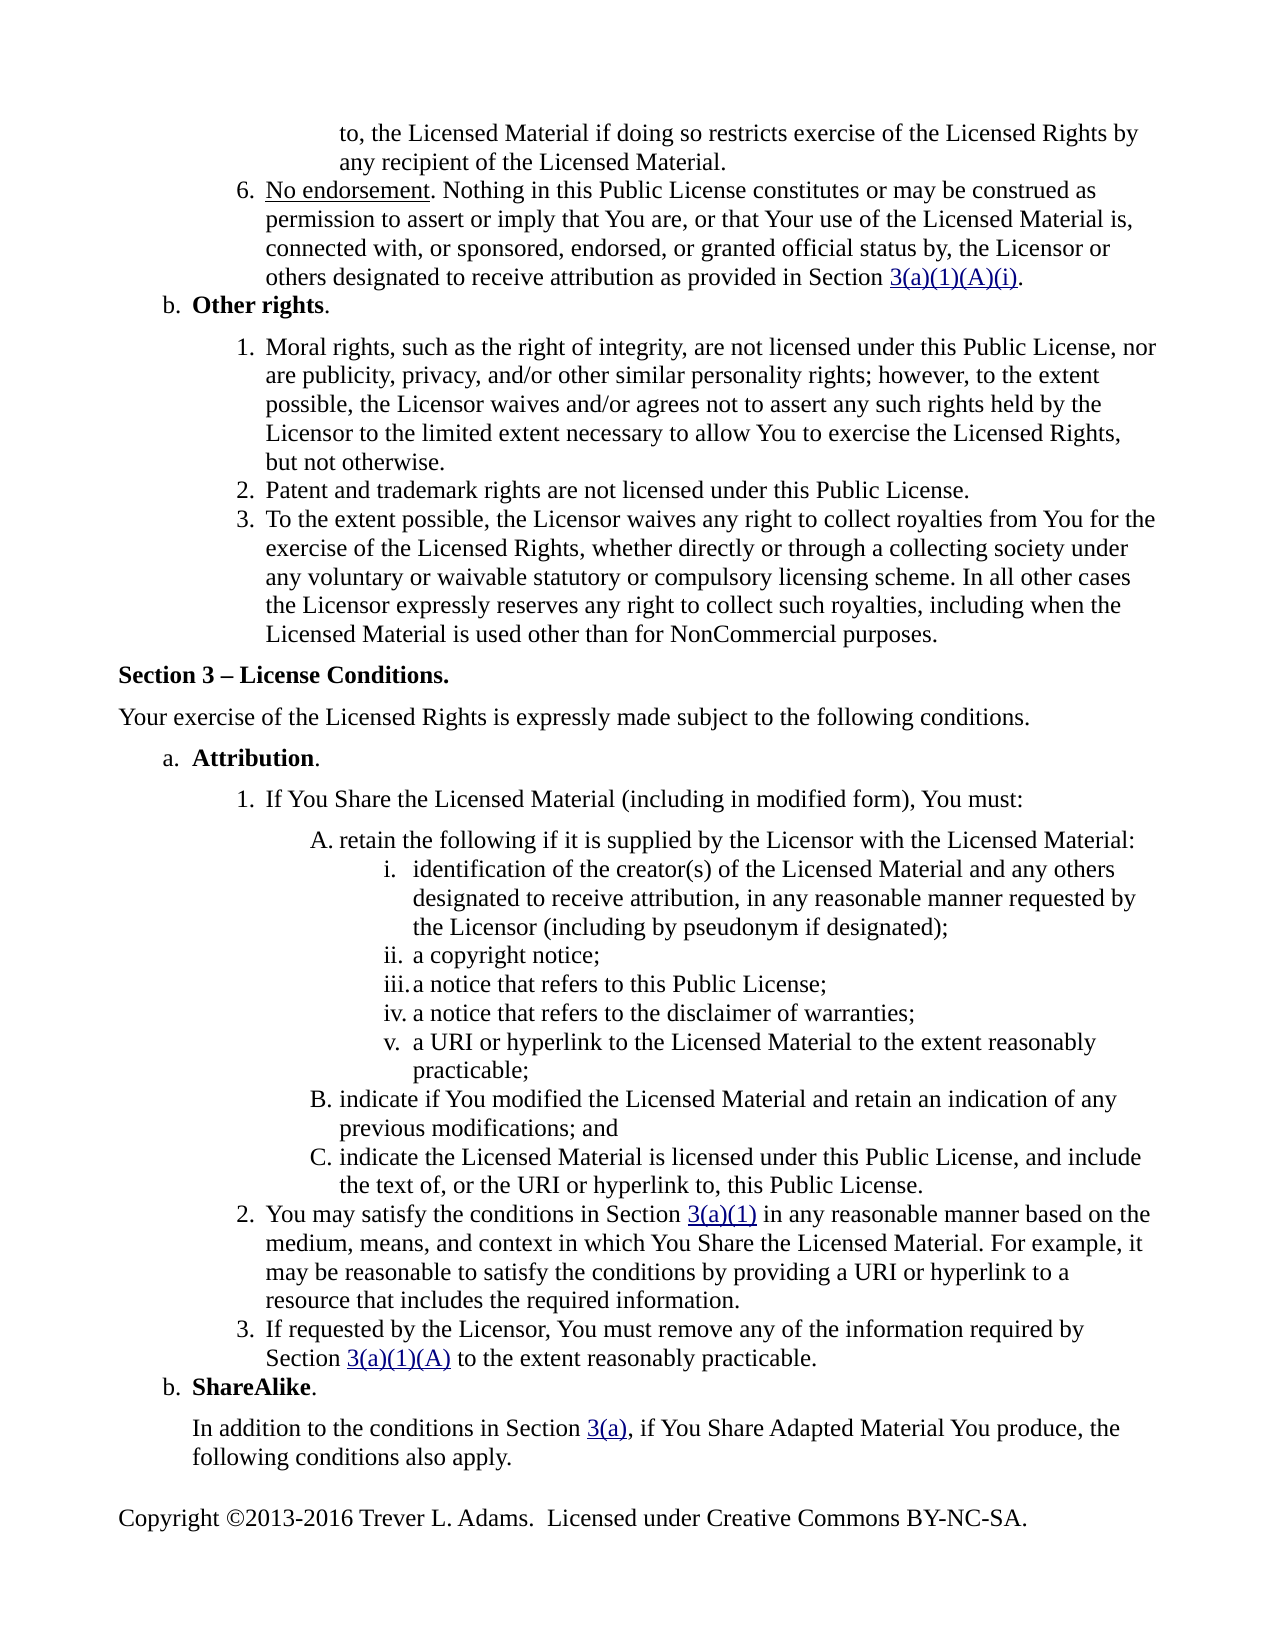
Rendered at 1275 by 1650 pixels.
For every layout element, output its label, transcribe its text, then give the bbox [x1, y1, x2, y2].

list Patent and trademark rights are not licensed under this Public License. [236, 476, 1157, 504]
list Moral rights, such as the right of integrity, are not licensed under this Public License, nor are publicity, privacy, and/or other similar personality rights; however, to the extent possible, the Licensor waives and/or agrees not to assert any such rights held by the Licensor to the limited extent necessary to allow You to exercise the Licensed Rights, but not otherwise. [236, 332, 1157, 476]
list Attribution. [162, 743, 1157, 772]
list You may satisfy the conditions in Section 3(a)(1) in any reasonable manner based on the medium, means, and context in which You Share the Licensed Material. For example, it may be reasonable to satisfy the conditions by providing a URI or hyperlink to a resource that includes the required information. [236, 1199, 1157, 1314]
list a notice that refers to this Public License; [383, 969, 1157, 998]
list a notice that refers to the disclaimer of warranties; [383, 998, 1157, 1027]
list Other rights. [162, 291, 1157, 319]
list a copyright notice; [383, 941, 1157, 969]
list If You Share the Licensed Material (including in modified form), You must: [236, 784, 1157, 813]
list ShareAlike. [162, 1372, 1157, 1401]
list No endorsement. Nothing in this Public License constitutes or may be construed as permission to assert or imply that You are, or that Your use of the Licensed Material is, connected with, or sponsored, endorsed, or granted official status by, the Licensor or others designated to receive attribution as provided in Section 3(a)(1)(A)(i). [236, 176, 1157, 291]
list To the extent possible, the Licensor waives any right to collect royalties from You for the exercise of the Licensed Rights, whether directly or through a collecting society under any voluntary or waivable statutory or compulsory licensing scheme. In all other cases the Licensor expressly reserves any right to collect such royalties, including when the Licensed Material is used other than for NonCommercial purposes. [236, 504, 1157, 648]
text Your exercise of the Licensed Rights is expressly made subject to the following conditions. [118, 702, 1157, 731]
list identification of the creator(s) of the Licensed Material and any others designated to receive attribution, in any reasonable manner requested by the Licensor (including by pseudonym if designated); [383, 854, 1157, 941]
list to, the Licensed Material if doing so restricts exercise of the Licensed Rights by any recipient of the Licensed Material. [309, 118, 1157, 176]
list retain the following if it is supplied by the Licensor with the Licensed Material: [309, 826, 1157, 854]
list indicate if You modified the Licensed Material and retain an indication of any previous modifications; and [309, 1084, 1157, 1142]
list If requested by the Licensor, You must remove any of the information required by Section 3(a)(1)(A) to the extent reasonably practicable. [236, 1314, 1157, 1372]
list indicate the Licensed Material is licensed under this Public License, and include the text of, or the URI or hyperlink to, this Public License. [309, 1142, 1157, 1199]
list In addition to the conditions in Section 3(a), if You Share Adapted Material You produce, the following conditions also apply. [162, 1413, 1157, 1471]
list a URI or hyperlink to the Licensed Material to the extent reasonably practicable; [383, 1027, 1157, 1084]
text Section 3 – License Conditions. [118, 661, 1157, 689]
